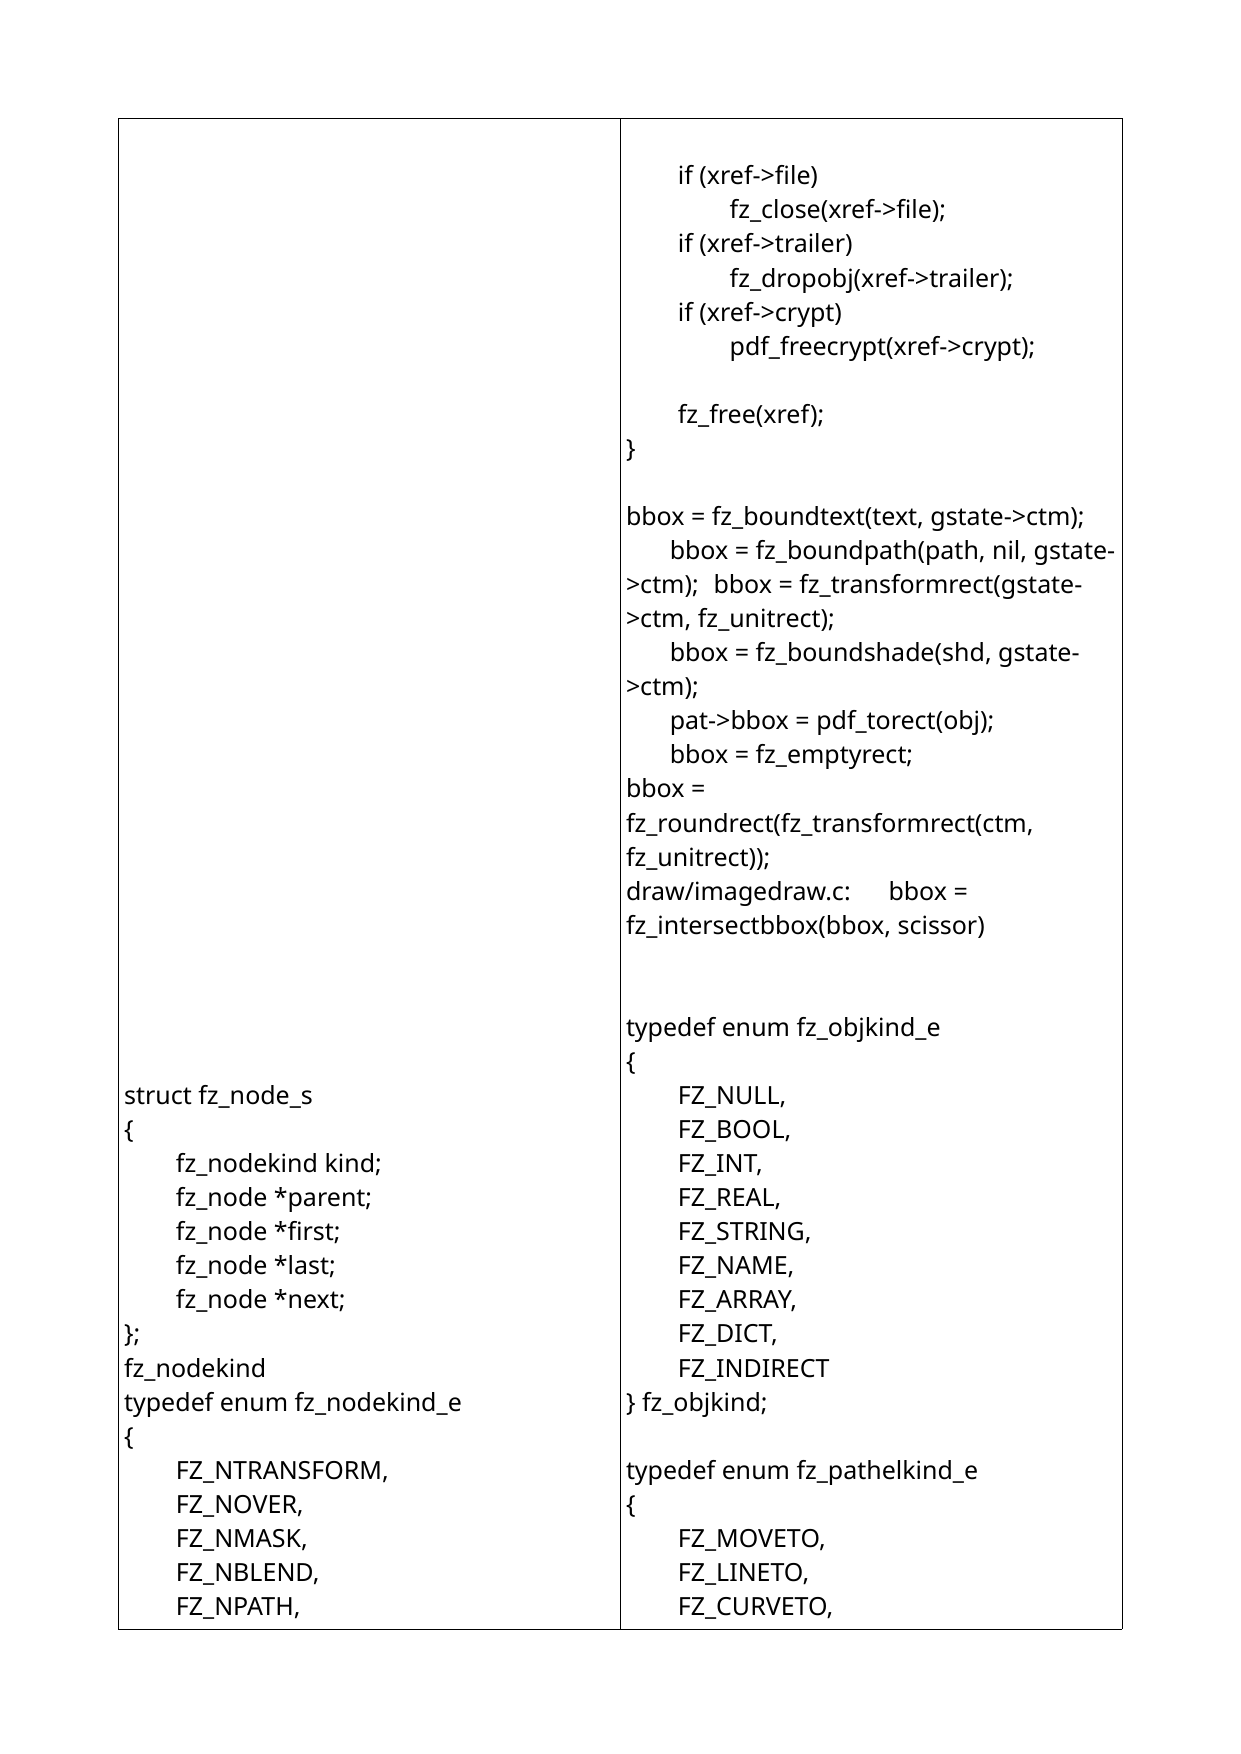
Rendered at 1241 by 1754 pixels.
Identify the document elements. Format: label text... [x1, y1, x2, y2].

table_header if (xref->file) fz_close(xref->file); if (xref->trailer) fz_dropobj(xref->trailer); if (xref->crypt) pdf_freecrypt(xref->crypt); fz_free(xref); } bbox = fz_boundtext(text, gstate->ctm); bbox = fz_boundpath(path, nil, gstate->ctm); bbox = fz_transformrect(gstate->ctm, fz_unitrect); bbox = fz_boundshade(shd, gstate->ctm); pat->bbox = pdf_torect(obj); bbox = fz_emptyrect; bbox = fz_roundrect(fz_transformrect(ctm, fz_unitrect)); draw/imagedraw.c: bbox = fz_intersectbbox(bbox, scissor) typedef enum fz_objkind_e { FZ_NULL, FZ_BOOL, FZ_INT, FZ_REAL, FZ_STRING, FZ_NAME, FZ_ARRAY, FZ_DICT, FZ_INDIRECT } fz_objkind; typedef enum fz_pathelkind_e { FZ_MOVETO, FZ_LINETO, FZ_CURVETO, [621, 119, 1122, 1628]
table_header struct fz_node_s { fz_nodekind kind; fz_node *parent; fz_node *first; fz_node *last; fz_node *next; }; fz_nodekind typedef enum fz_nodekind_e { FZ_NTRANSFORM, FZ_NOVER, FZ_NMASK, FZ_NBLEND, FZ_NPATH, [119, 119, 620, 1628]
